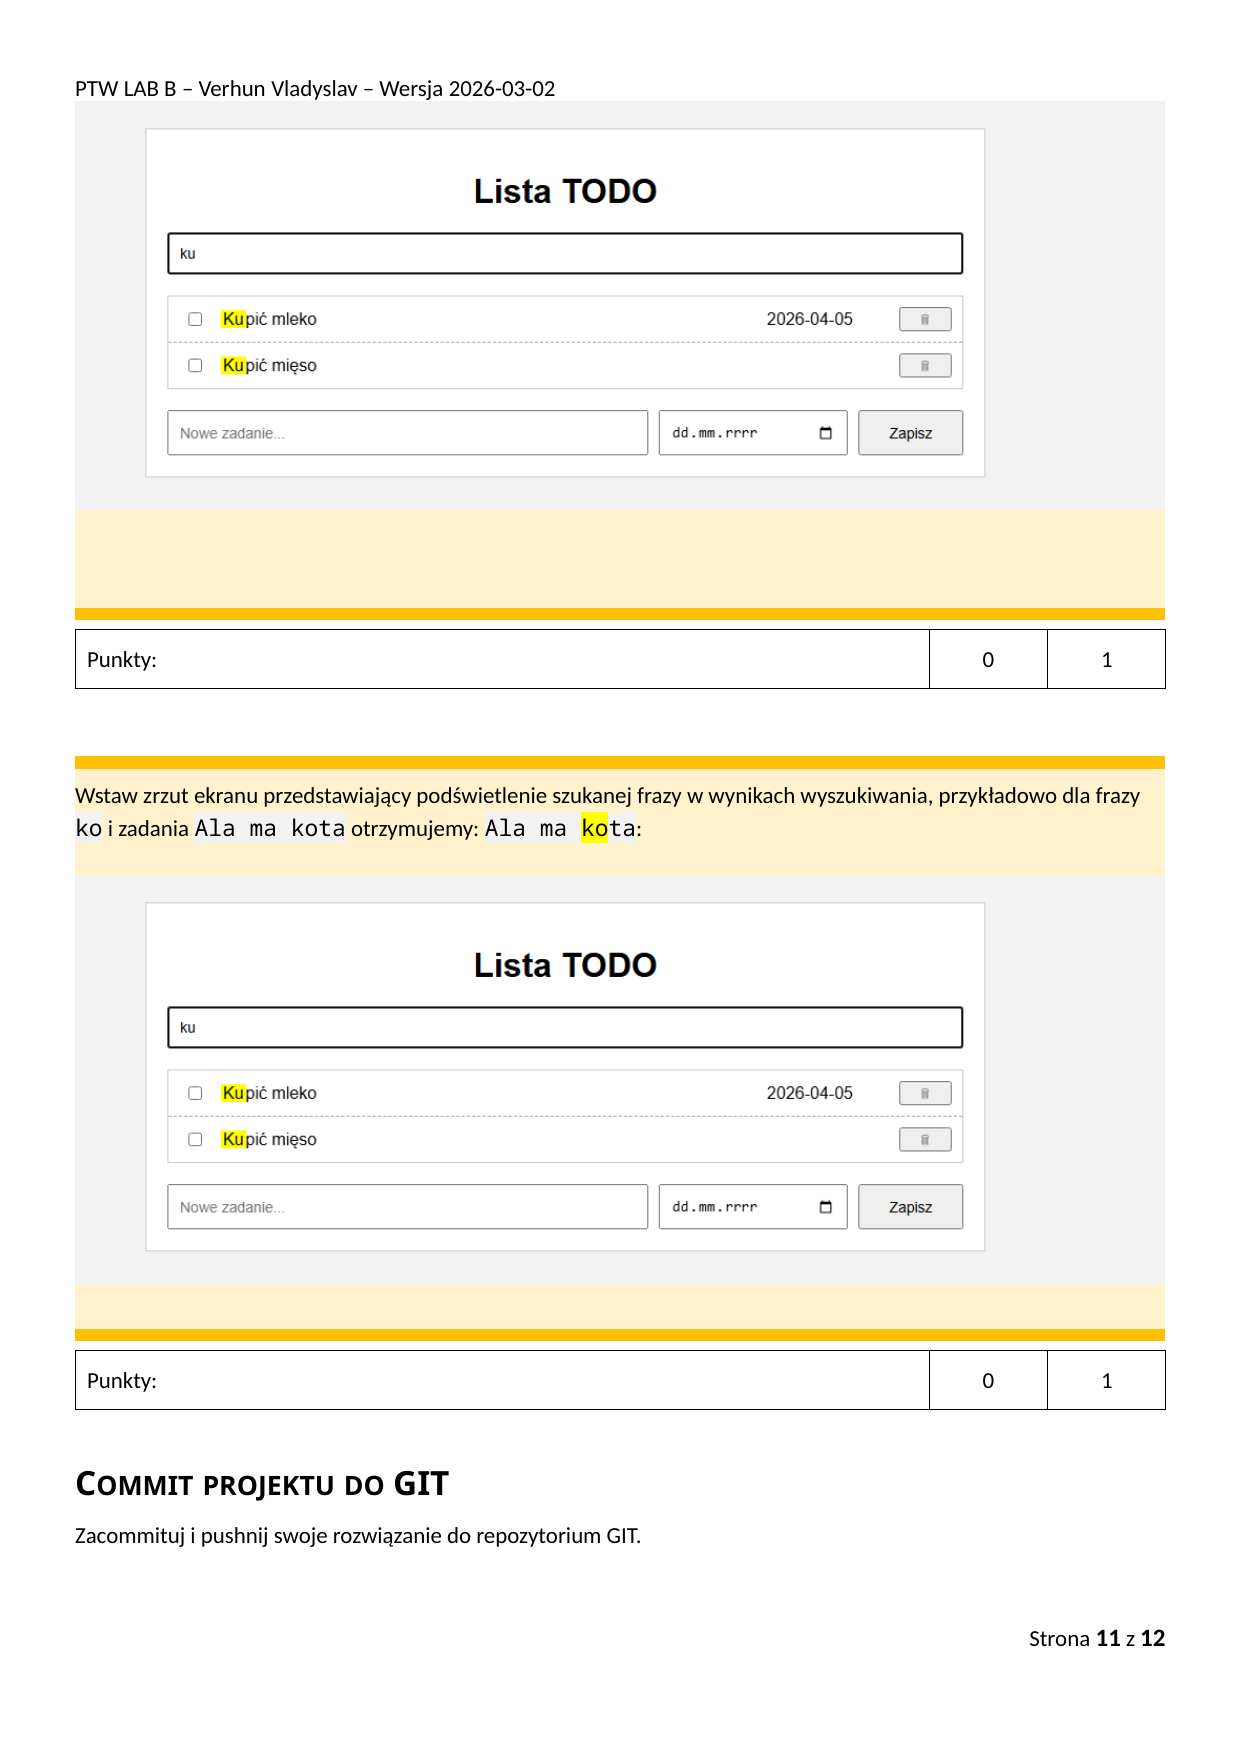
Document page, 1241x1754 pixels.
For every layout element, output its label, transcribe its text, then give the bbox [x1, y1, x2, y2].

table_header Punkty: [76, 630, 929, 688]
table_header 0 [930, 630, 1047, 688]
picture [75, 876, 1166, 1284]
picture [75, 101, 1166, 510]
subtitle Commit projektu do GIT [75, 1460, 1165, 1505]
table_header 0 [930, 1351, 1047, 1409]
text Wstaw zrzut ekranu przedstawiający podświetlenie szukanej frazy w wynikach wyszukiwania, przykładowo dla frazy ko i zadania Ala ma kota otrzymujemy: Ala ma kota: [75, 769, 1165, 821]
table_header 1 [1048, 630, 1165, 688]
table_header Punkty: [76, 1351, 929, 1409]
table_header 1 [1048, 1351, 1165, 1409]
text Zacommituj i pushnij swoje rozwiązanie do repozytorium GIT. [75, 1521, 1165, 1549]
